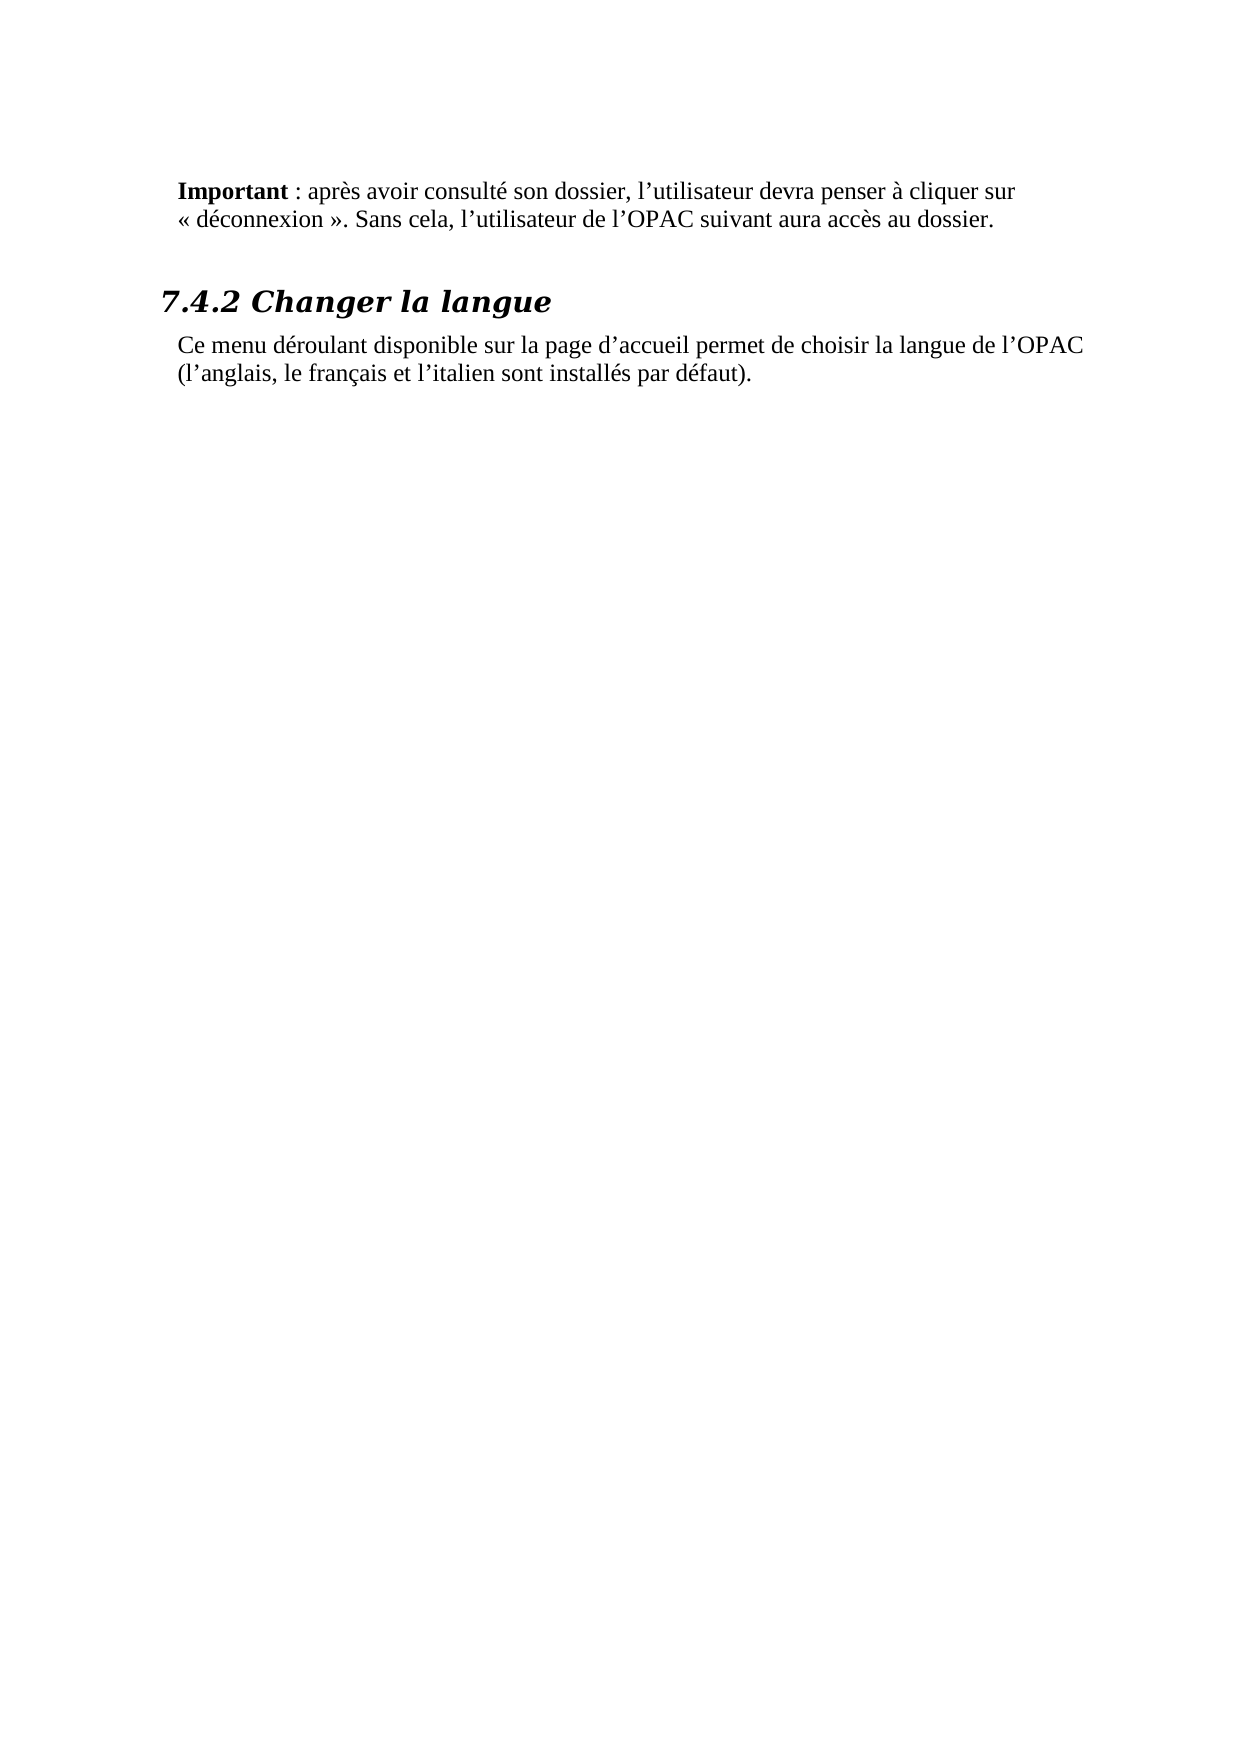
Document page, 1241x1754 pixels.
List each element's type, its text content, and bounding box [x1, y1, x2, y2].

text Ce menu déroulant disponible sur la page d’accueil permet de choisir la langue de l’OPAC (l’anglais, le français et l’italien sont installés par défaut). [177, 331, 1152, 387]
text Important : après avoir consulté son dossier, l’utilisateur devra penser à cliquer sur « déconnexion ». Sans cela, l’utilisateur de l’OPAC suivant aura accès au dossier. [177, 177, 1152, 233]
subtitle Changer la langue [159, 285, 1152, 319]
